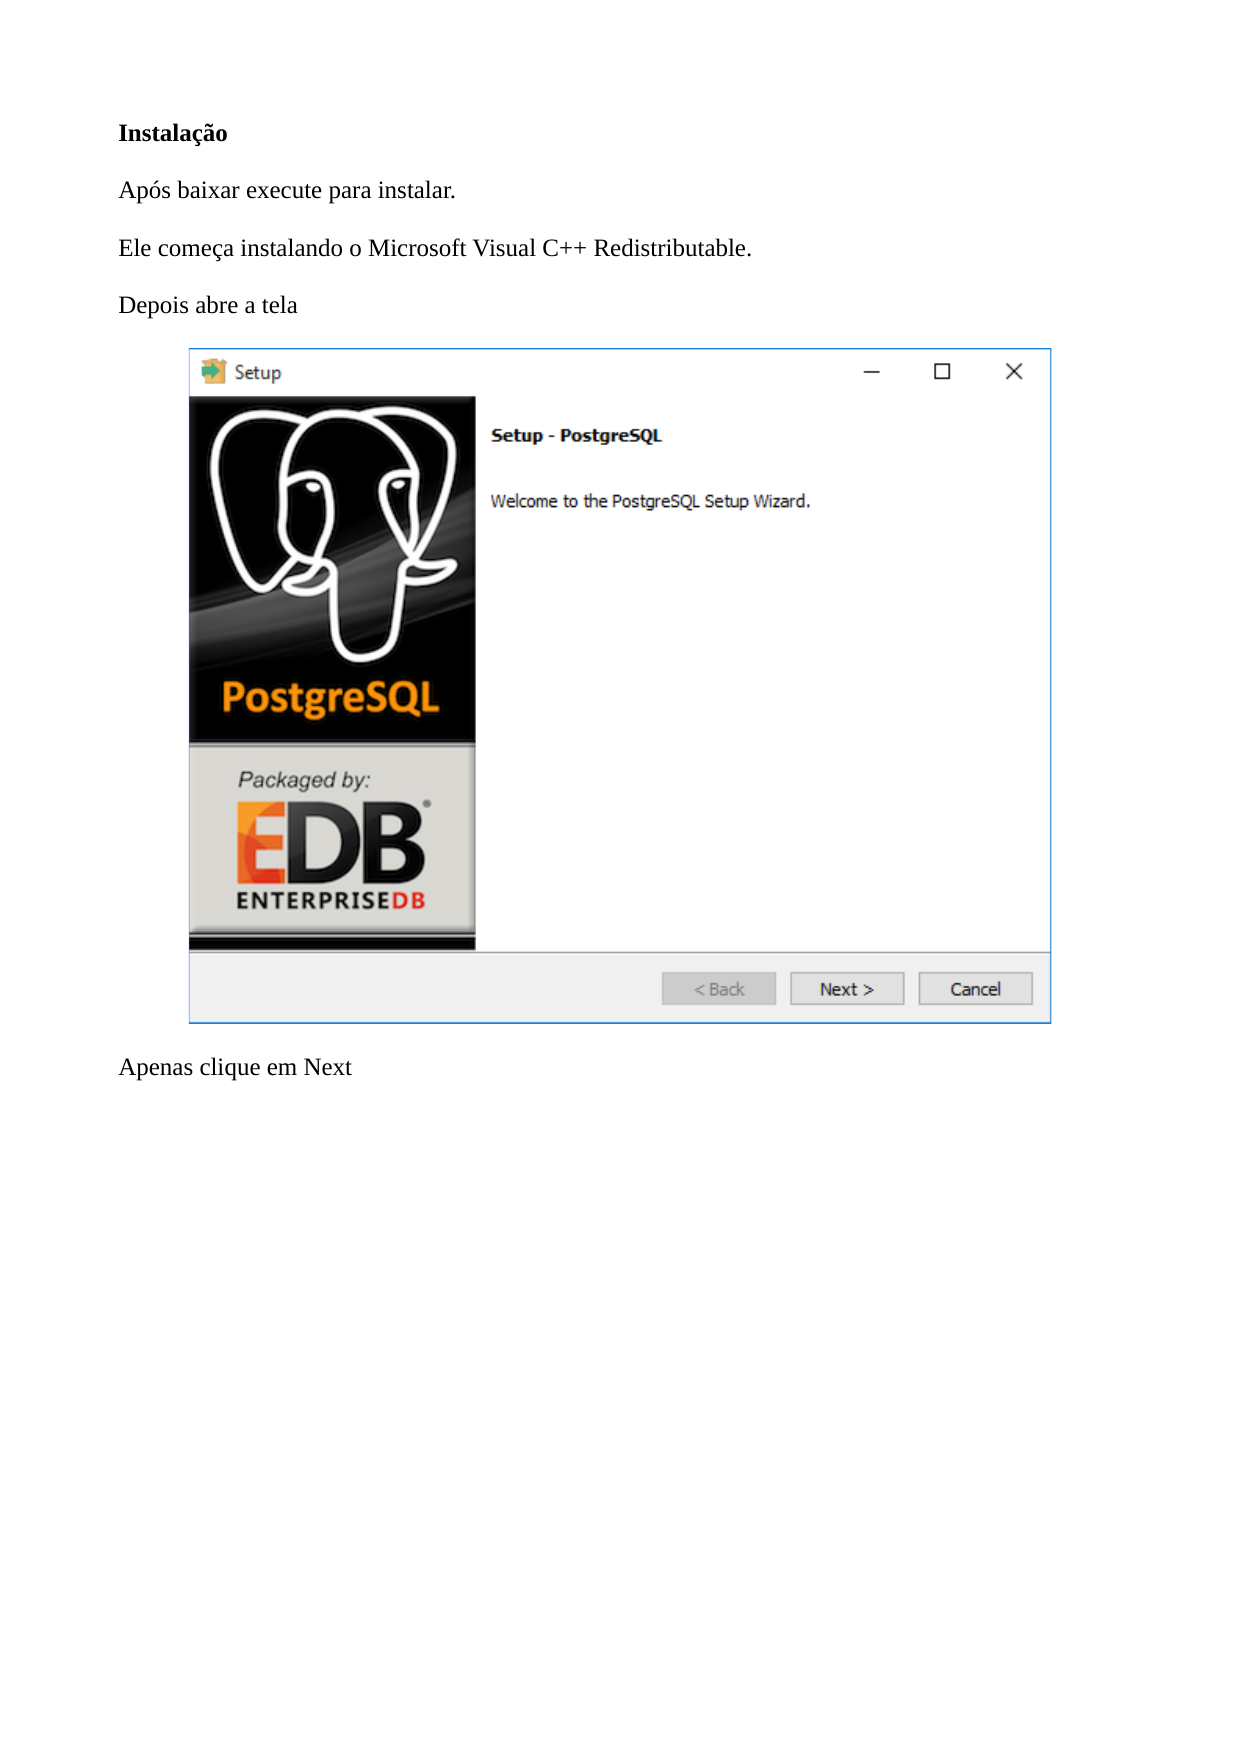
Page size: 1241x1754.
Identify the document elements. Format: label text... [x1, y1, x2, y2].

text Após baixar execute para instalar. [118, 176, 1122, 204]
text Depois abre a tela [118, 291, 1122, 319]
text Ele começa instalando o Microsoft Visual C++ Redistributable. [118, 233, 1122, 262]
text Apenas clique em Next [118, 1052, 1122, 1081]
picture [188, 348, 1052, 1024]
text Instalação [118, 118, 1122, 147]
